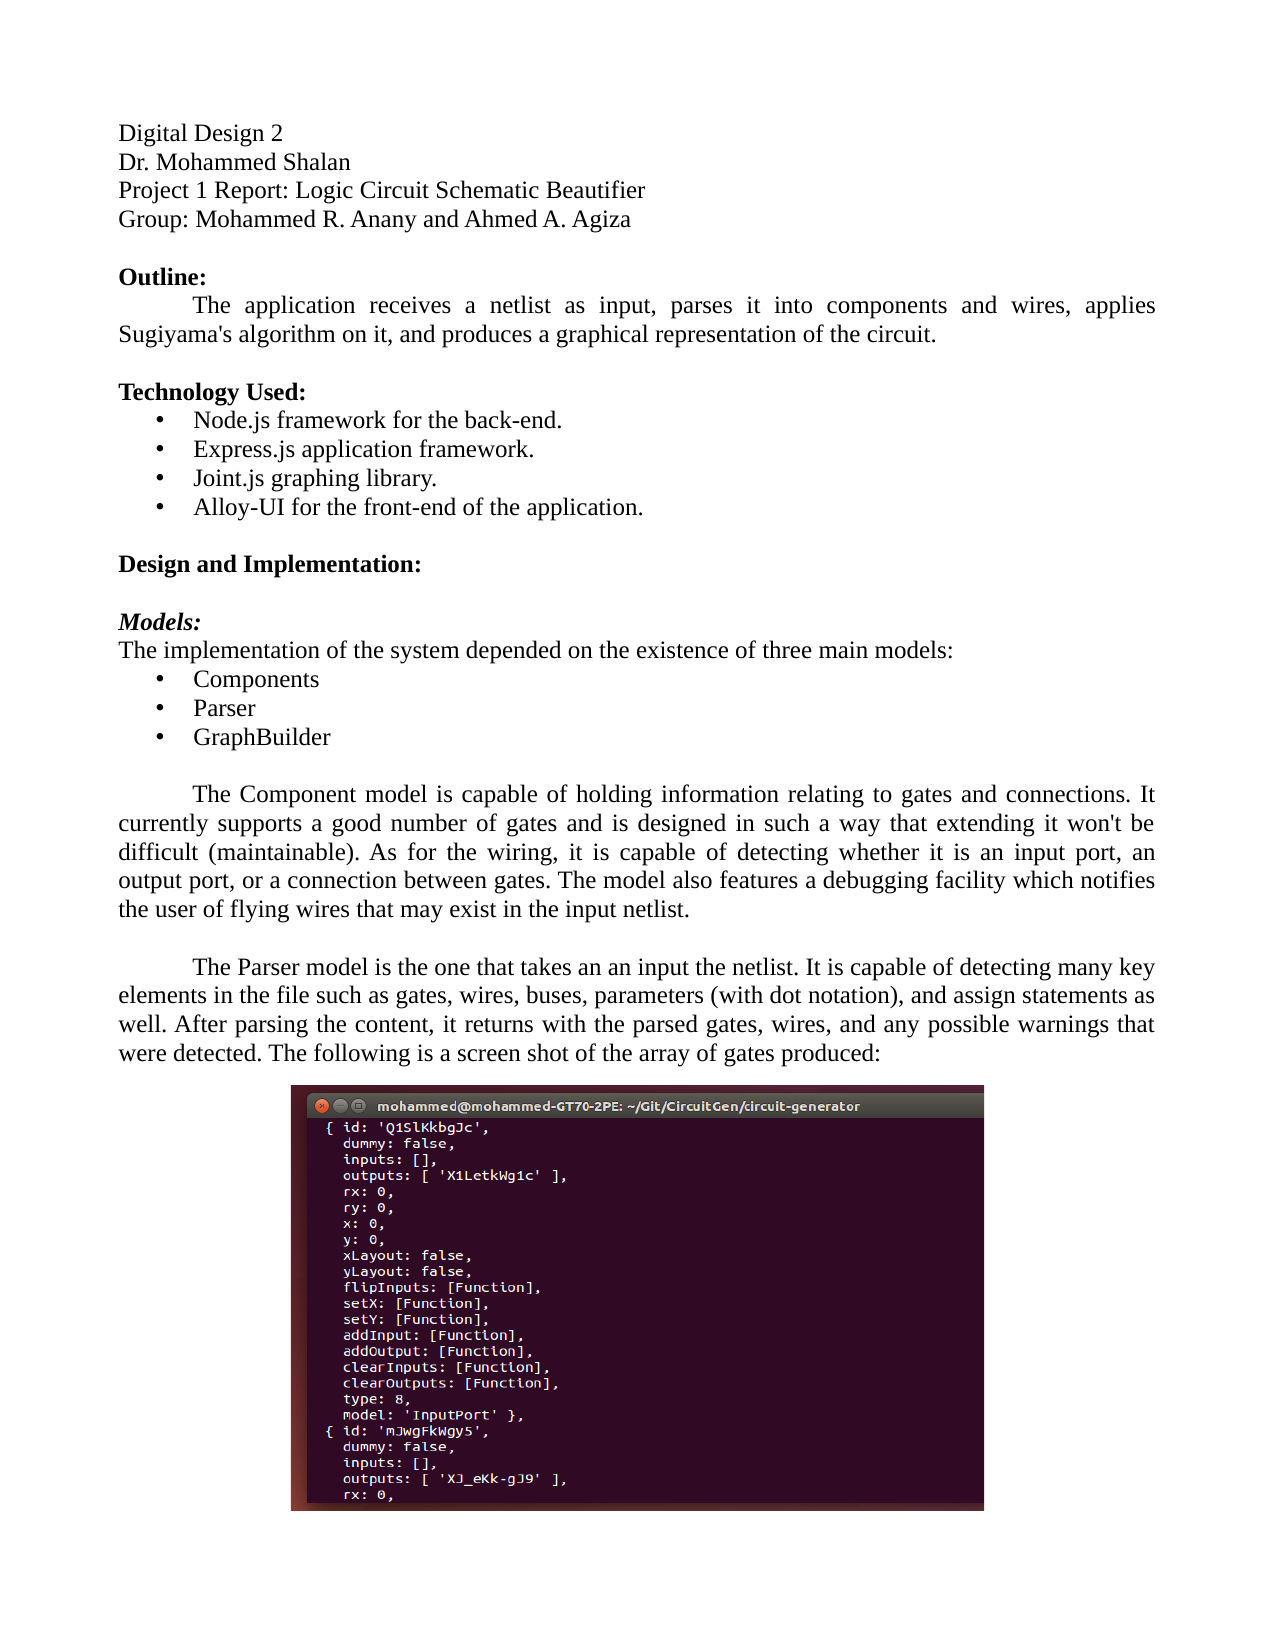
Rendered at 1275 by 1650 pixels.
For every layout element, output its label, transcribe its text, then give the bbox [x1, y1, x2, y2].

text The implementation of the system depended on the existence of three main models: [118, 636, 1157, 664]
text The Parser model is the one that takes an an input the netlist. It is capable of detecting many key elements in the file such as gates, wires, buses, parameters (with dot notation), and assign statements as well. After parsing the content, it returns with the parsed gates, wires, and any possible warnings that were detected. The following is a screen shot of the array of gates produced: [118, 952, 1157, 1067]
text Outline: [118, 262, 1157, 291]
text Digital Design 2 [118, 118, 1157, 147]
text Project 1 Report: Logic Circuit Schematic Beautifier [118, 176, 1157, 204]
text Design and Implementation: [118, 549, 1157, 578]
list Express.js application framework. [156, 434, 1157, 463]
list Parser [156, 693, 1157, 722]
list GraphBuilder [156, 722, 1157, 751]
list Alloy-UI for the front-end of the application. [156, 492, 1157, 521]
text The application receives a netlist as input, parses it into components and wires, applies Sugiyama's algorithm on it, and produces a graphical representation of the circuit. [118, 291, 1157, 348]
text Group: Mohammed R. Anany and Ahmed A. Agiza [118, 204, 1157, 233]
text Models: [118, 607, 1157, 636]
list Joint.js graphing library. [156, 463, 1157, 492]
text Technology Used: [118, 377, 1157, 406]
picture [403, 1085, 920, 1511]
list Components [156, 664, 1157, 693]
list Node.js framework for the back-end. [156, 406, 1157, 434]
text Dr. Mohammed Shalan [118, 147, 1157, 176]
text The Component model is capable of holding information relating to gates and connections. It currently supports a good number of gates and is designed in such a way that extending it won't be difficult (maintainable). As for the wiring, it is capable of detecting whether it is an input port, an output port, or a connection between gates. The model also features a debugging facility which notifies the user of flying wires that may exist in the input netlist. [118, 779, 1157, 923]
